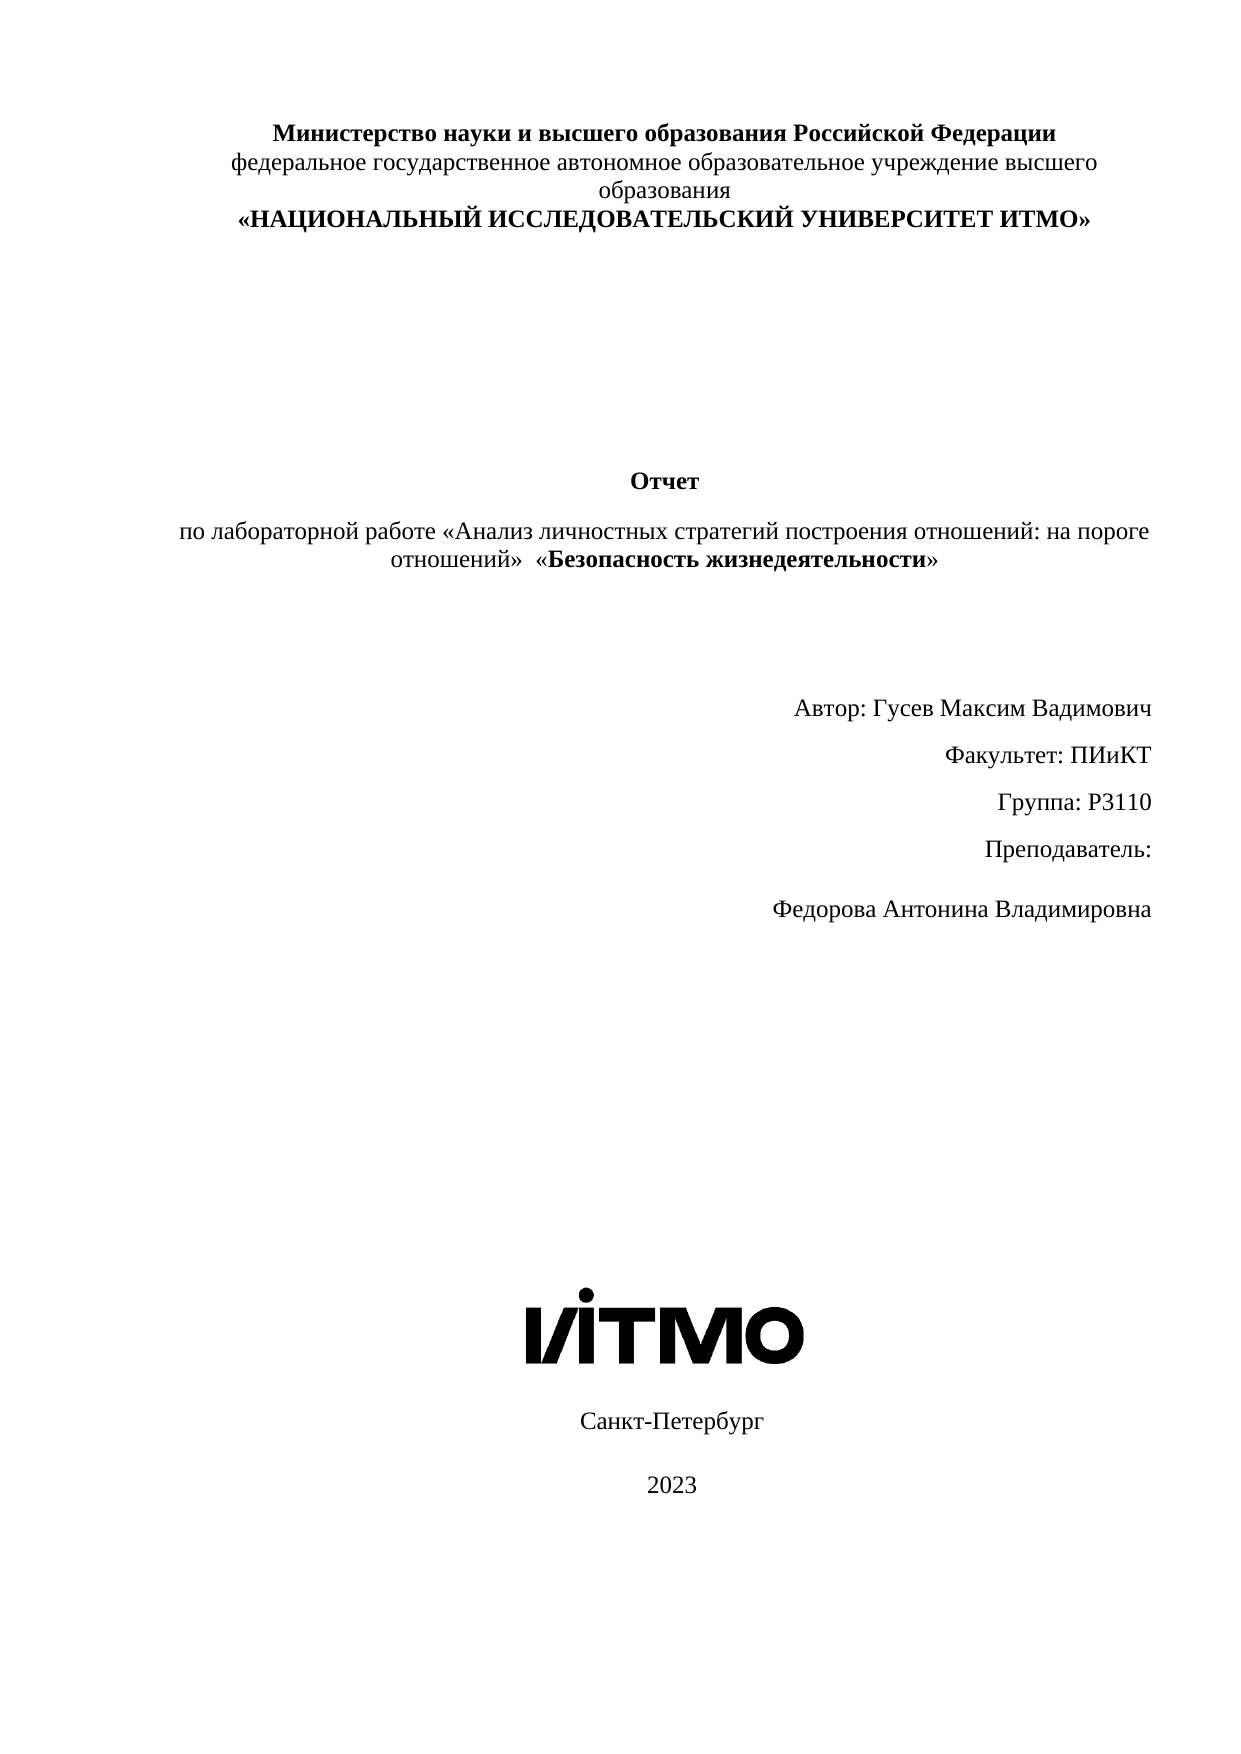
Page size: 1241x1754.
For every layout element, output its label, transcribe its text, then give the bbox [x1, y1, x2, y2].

text Федорова Антонина Владимировна [177, 894, 1152, 922]
text Факультет: ПИиКТ [177, 740, 1152, 769]
picture [512, 1265, 817, 1386]
text Группа: P3110 [177, 787, 1152, 816]
text Преподаватель: [177, 834, 1152, 863]
text «НАЦИОНАЛЬНЫЙ ИССЛЕДОВАТЕЛЬСКИЙ УНИВЕРСИТЕТ ИТМО» [177, 204, 1152, 233]
text Автор: Гусев Максим Вадимович [177, 693, 1152, 722]
text 2023 [177, 1470, 1152, 1499]
text Санкт-Петербург [177, 1406, 1152, 1435]
text Министерство науки и высшего образования Российской Федерации [177, 118, 1152, 147]
text федеральное государственное автономное образовательное учреждение высшего образования [177, 147, 1152, 204]
text Отчет [177, 466, 1152, 495]
text по лабораторной работе «Анализ личностных стратегий построения отношений: на пороге отношений» «Безопасность жизнедеятельности» [177, 516, 1152, 573]
